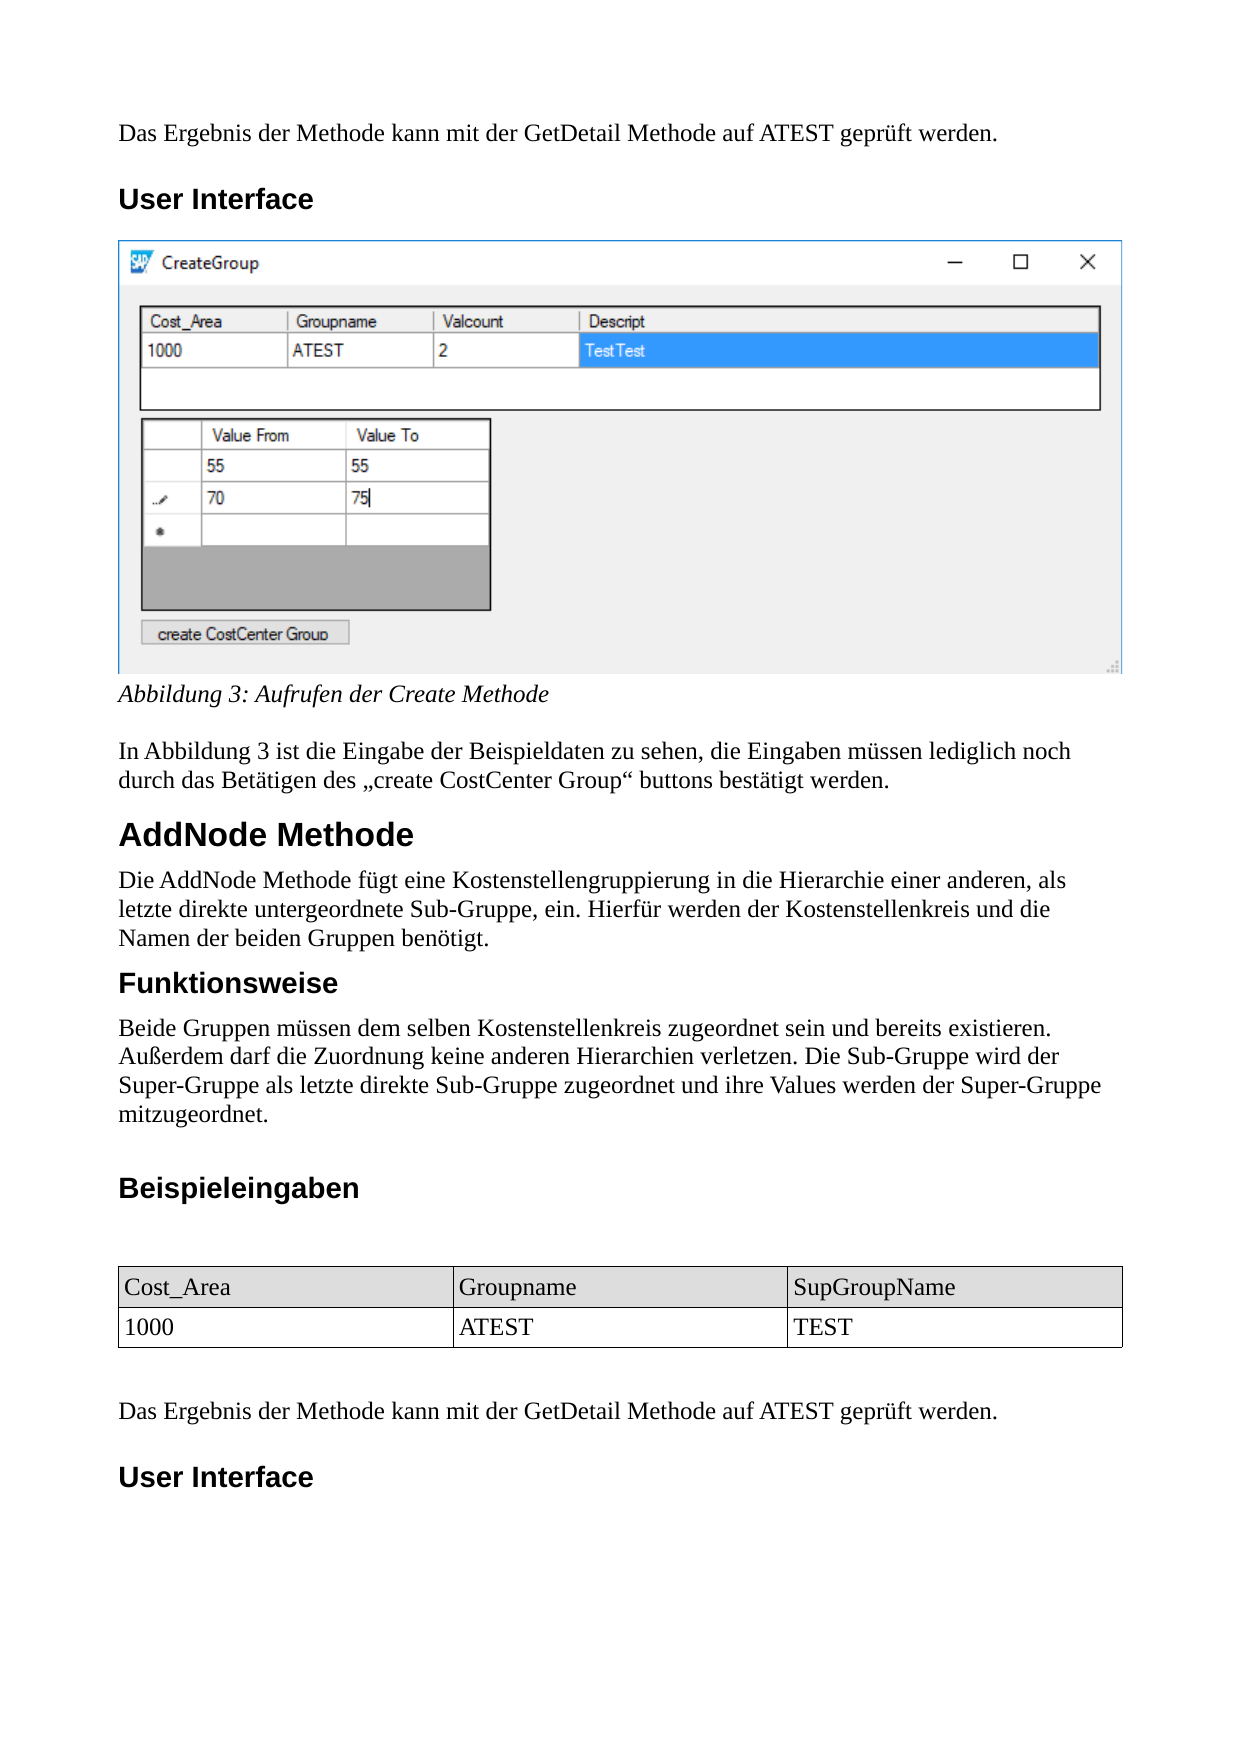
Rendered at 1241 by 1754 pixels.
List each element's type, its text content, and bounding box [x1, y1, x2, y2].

table_header Cost_Area [119, 1267, 453, 1307]
subtitle User Interface [118, 1460, 1122, 1493]
subtitle Beispieleingaben [118, 1171, 1122, 1205]
table_cell TEST [788, 1308, 1122, 1347]
text Beide Gruppen müssen dem selben Kostenstellenkreis zugeordnet sein und bereits existieren. Außerdem darf die Zuordnung keine anderen Hierarchien verletzen. Die Sub-Gruppe wird der Super-Gruppe als letzte direkte Sub-Gruppe zugeordnet und ihre Values werden der Super-Gruppe mitzugeordnet. [118, 1013, 1122, 1128]
picture [118, 240, 1123, 674]
text Abbildung 3: Aufrufen der Create Methode [118, 674, 1122, 707]
table_header Groupname [454, 1267, 787, 1307]
text Das Ergebnis der Methode kann mit der GetDetail Methode auf ATEST geprüft werden. [118, 1396, 1122, 1425]
text Das Ergebnis der Methode kann mit der GetDetail Methode auf ATEST geprüft werden. [118, 118, 1122, 147]
subtitle Funktionsweise [118, 966, 1122, 1000]
text In Abbildung 3 ist die Eingabe der Beispieldaten zu sehen, die Eingaben müssen lediglich noch durch das Betätigen des „create CostCenter Group“ buttons bestätigt werden. [118, 736, 1122, 794]
table_cell ATEST [454, 1308, 787, 1347]
table_header SupGroupName [788, 1267, 1122, 1307]
table_cell 1000 [119, 1308, 453, 1347]
subtitle AddNode Methode [118, 814, 1122, 853]
subtitle User Interface [118, 182, 1122, 216]
text Die AddNode Methode fügt eine Kostenstellengruppierung in die Hierarchie einer anderen, als letzte direkte untergeordnete Sub-Gruppe, ein. Hierfür werden der Kostenstellenkreis und die Namen der beiden Gruppen benötigt. [118, 866, 1122, 952]
